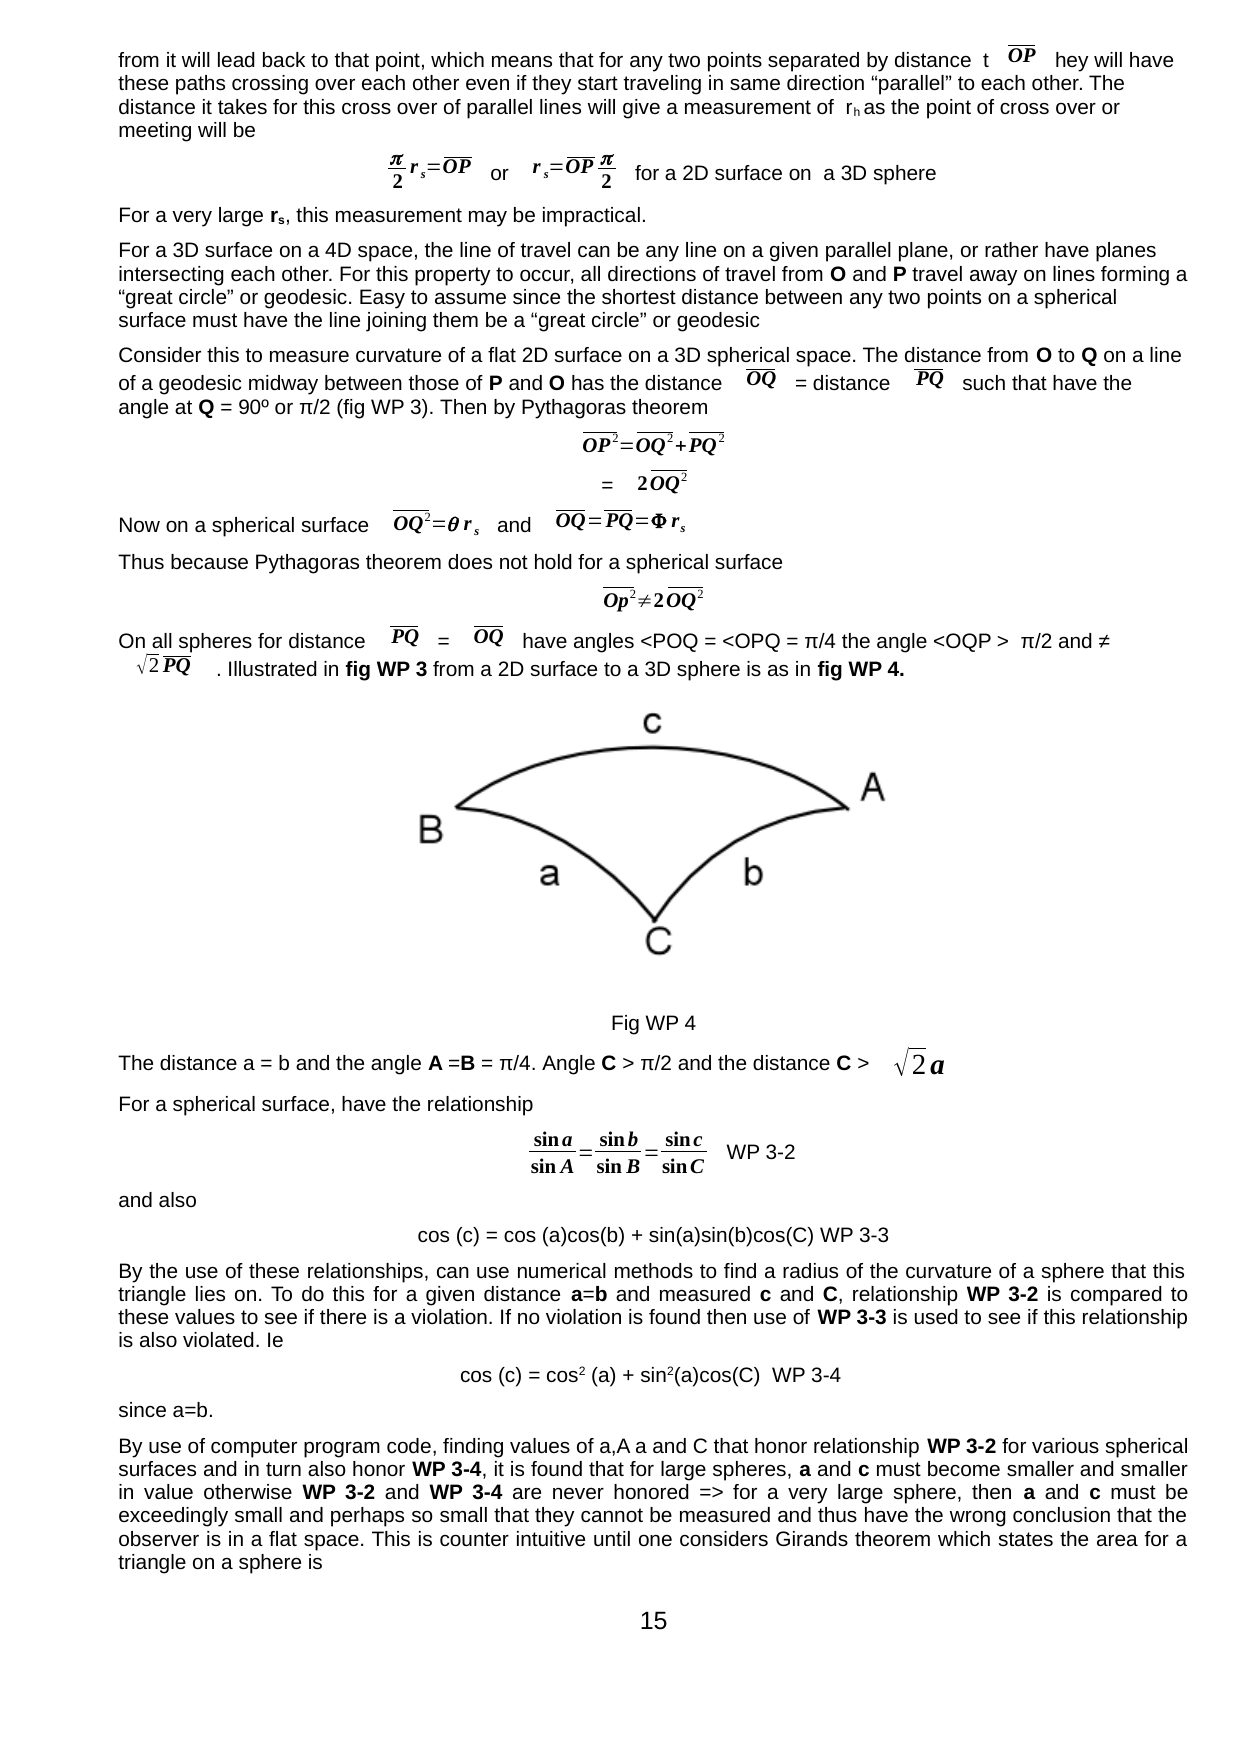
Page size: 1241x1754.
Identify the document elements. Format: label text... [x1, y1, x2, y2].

text since a=b. [118, 1399, 1188, 1422]
text For a spherical surface, have the relationship [118, 1093, 1188, 1116]
text WP 3-2 [118, 1128, 1188, 1177]
text By use of computer program code, finding values of a,A a and C that honor relationship WP 3-2 for various spherical surfaces and in turn also honor WP 3-4, it is found that for large spheres, a and c must become smaller and smaller in value otherwise WP 3-2 and WP 3-4 are never honored => for a very large sphere, then a and c must be exceedingly small and perhaps so small that they cannot be measured and thus have the wrong conclusion that the observer is in a flat space. This is counter intuitive until one considers Girands theorem which states the area for a triangle on a sphere is [118, 1434, 1188, 1573]
text and also [118, 1189, 1188, 1212]
text Thus because Pythagoras theorem does not hold for a spherical surface [118, 551, 1188, 574]
text By the use of these relationships, can use numerical methods to find a radius of the curvature of a sphere that this triangle lies on. To do this for a given distance a=b and measured c and C, relationship WP 3-2 is compared to these values to see if there is a violation. If no violation is found then use of WP 3-3 is used to see if this relationship is also violated. Ie [118, 1259, 1188, 1352]
text Fig WP 4 [118, 1011, 1188, 1034]
text Consider this to measure curvature of a flat 2D surface on a 3D spherical space. The distance from O to Q on a line of a geodesic midway between those of P and O has the distance = distance such that have the angle at Q = 90º or π/2 (fig WP 3). Then by Pythagoras theorem [118, 344, 1188, 418]
text The distance a = b and the angle A =B = π/4. Angle C > π/2 and the distance C > [118, 1046, 1188, 1081]
text cos (c) = cos (a)cos(b) + sin(a)sin(b)cos(C) WP 3-3 [118, 1224, 1188, 1247]
text On all spheres for distance = have angles <POQ = <OPQ = π/4 the angle <OQP > π/2 and ≠ . Illustrated in fig WP 3 from a 2D surface to a 3D sphere is as in fig WP 4. [118, 624, 1188, 681]
text Now on a spherical surface and [118, 509, 1188, 539]
text cos (c) = cos2 (a) + sin2(a)cos(C) WP 3-4 [118, 1364, 1188, 1387]
text = [118, 469, 1188, 497]
picture [417, 698, 890, 964]
text or for a 2D surface on a 3D sphere [118, 153, 1188, 192]
text For a 3D surface on a 4D space, the line of travel can be any line on a given parallel plane, or rather have planes intersecting each other. For this property to occur, all directions of travel from O and P travel away on lines forming a “great circle” or geodesic. Easy to assume since the shortest distance between any two points on a spherical surface must have the line joining them be a “great circle” or geodesic [118, 239, 1188, 332]
text For a very large rs, this measurement may be impractical. [118, 204, 1188, 227]
text from it will lead back to that point, which means that for any two points separated by distance they will have these paths crossing over each other even if they start traveling in same direction “parallel” to each other. The distance it takes for this cross over of parallel lines will give a measurement of rh as the point of cross over or meeting will be [118, 44, 1188, 142]
